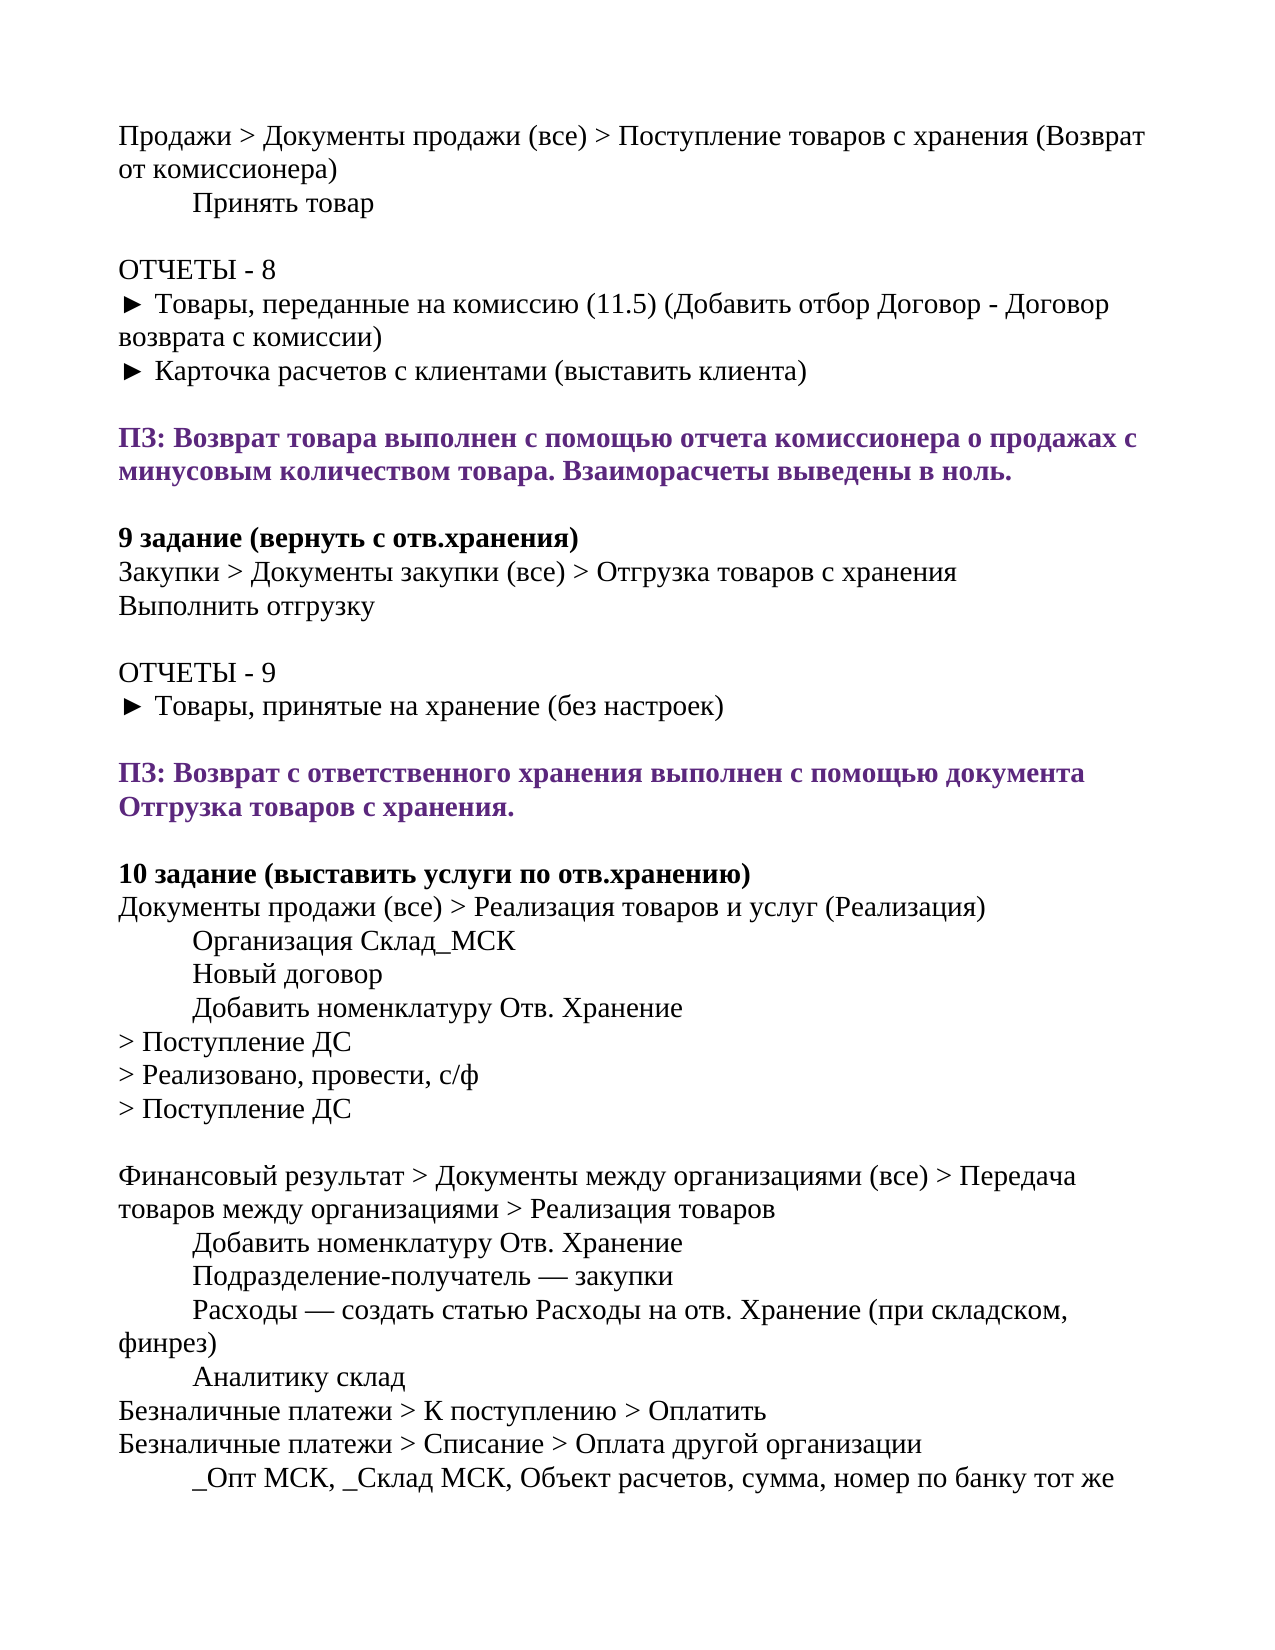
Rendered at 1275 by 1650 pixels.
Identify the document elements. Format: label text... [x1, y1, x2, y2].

text Новый договор [118, 957, 1157, 990]
text > Реализовано, провести, с/ф [118, 1057, 1157, 1091]
text Добавить номенклатуру Отв. Хранение [118, 1225, 1157, 1258]
text _Опт МСК, _Склад МСК, Объект расчетов, сумма, номер по банку тот же [118, 1460, 1157, 1493]
text ► Карточка расчетов с клиентами (выставить клиента) [118, 353, 1157, 386]
text Документы продажи (все) > Реализация товаров и услуг (Реализация) [118, 889, 1157, 923]
text > Поступление ДС [118, 1091, 1157, 1124]
text Добавить номенклатуру Отв. Хранение [118, 990, 1157, 1024]
text Продажи > Документы продажи (все) > Поступление товаров с хранения (Возврат от комиссионера) [118, 118, 1157, 185]
text 10 задание (выставить услуги по отв.хранению) [118, 856, 1157, 889]
text Финансовый результат > Документы между организациями (все) > Передача товаров между организациями > Реализация товаров [118, 1158, 1157, 1225]
text 9 задание (вернуть с отв.хранения) [118, 521, 1157, 554]
text Безналичные платежи > К поступлению > Оплатить [118, 1393, 1157, 1426]
text ► Товары, принятые на хранение (без настроек) [118, 688, 1157, 722]
text Аналитику склад [118, 1359, 1157, 1393]
text Безналичные платежи > Списание > Оплата другой организации [118, 1426, 1157, 1460]
text Расходы — создать статью Расходы на отв. Хранение (при складском, финрез) [118, 1292, 1157, 1359]
text Организация Склад_МСК [118, 923, 1157, 957]
text Принять товар [118, 185, 1157, 219]
text Выполнить отгрузку [118, 588, 1157, 621]
text ПЗ: Возврат с ответственного хранения выполнен с помощью документа Отгрузка товаров с хранения. [118, 755, 1157, 822]
text Подразделение-получатель — закупки [118, 1258, 1157, 1292]
text ОТЧЕТЫ - 8 [118, 252, 1157, 286]
text ► Товары, переданные на комиссию (11.5) (Добавить отбор Договор - Договор возврата с комиссии) [118, 286, 1157, 353]
text > Поступление ДС [118, 1024, 1157, 1057]
text ОТЧЕТЫ - 9 [118, 655, 1157, 688]
text ПЗ: Возврат товара выполнен с помощью отчета комиссионера о продажах с минусовым количеством товара. Взаиморасчеты выведены в ноль. [118, 420, 1157, 487]
text Закупки > Документы закупки (все) > Отгрузка товаров с хранения [118, 554, 1157, 588]
